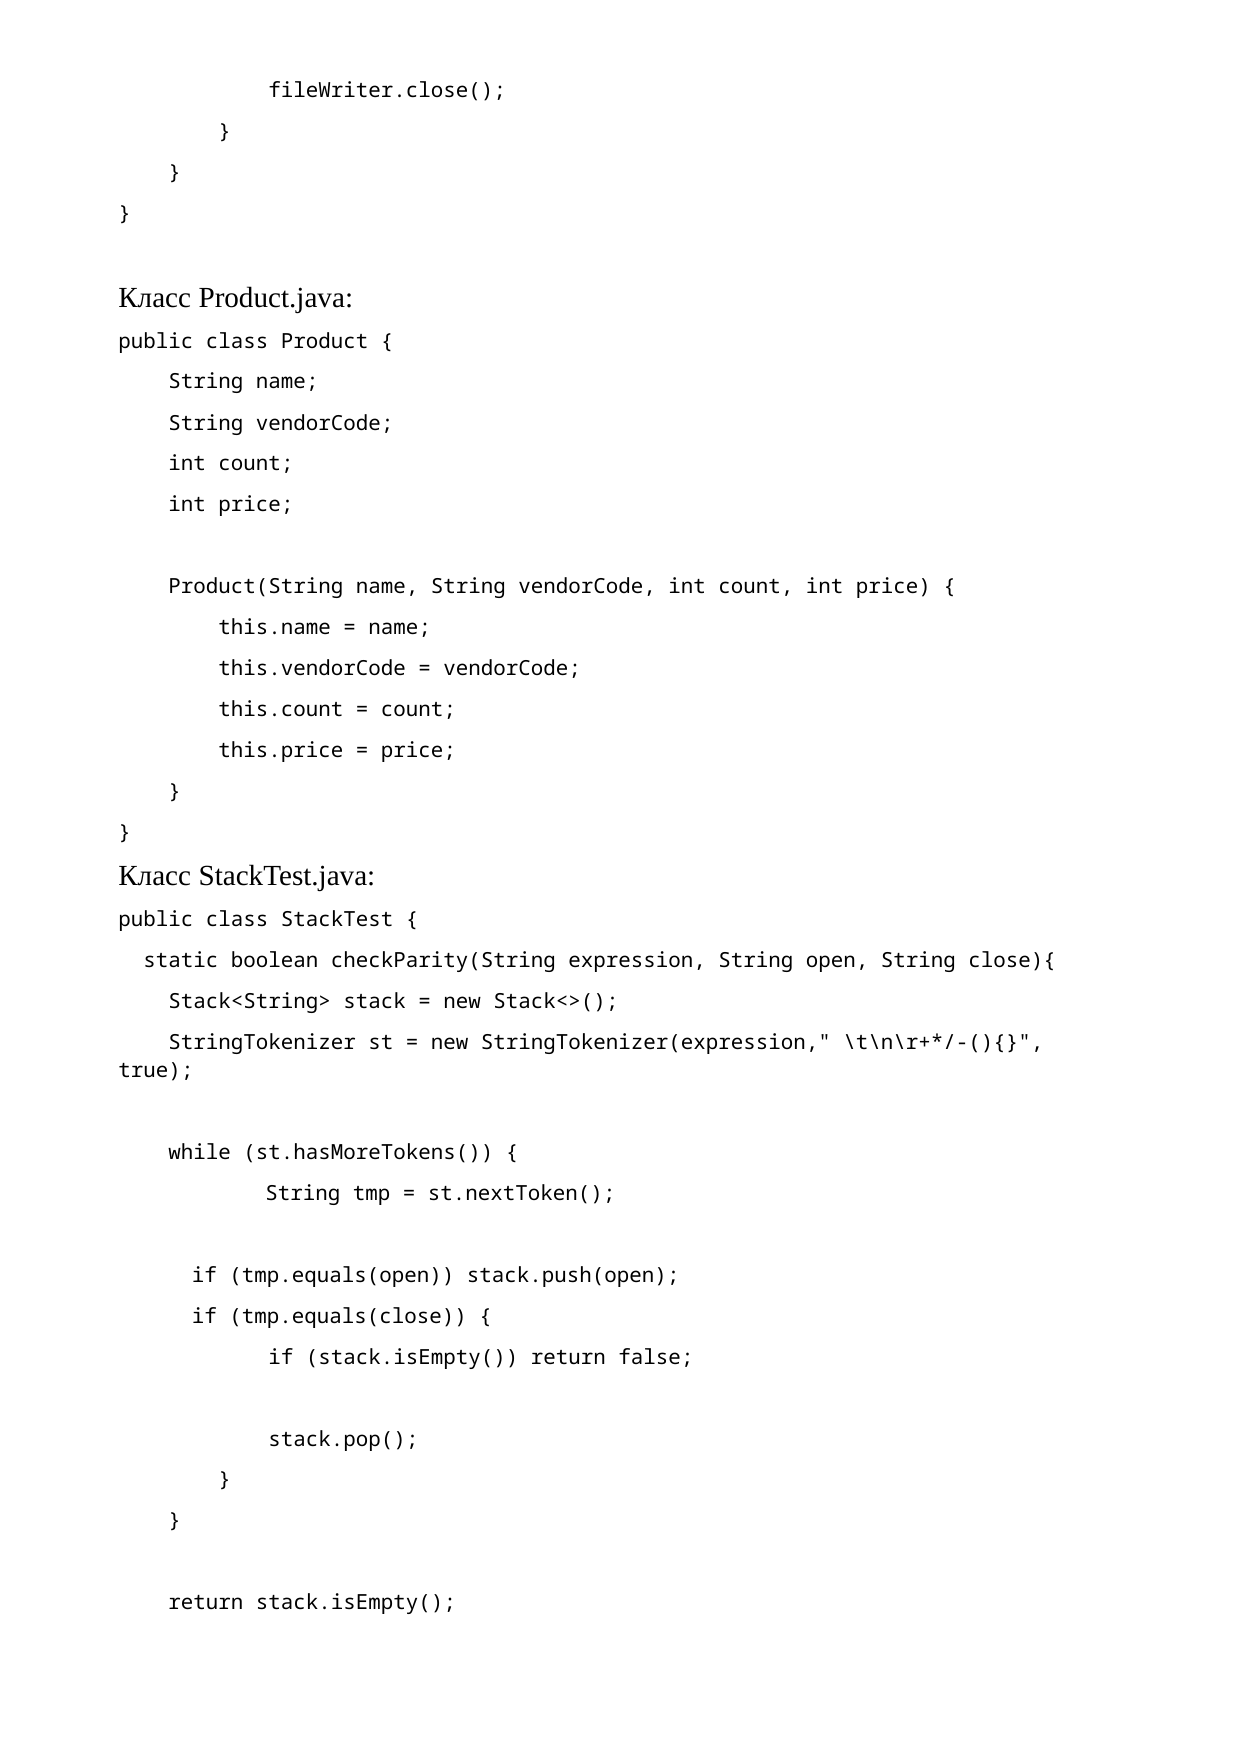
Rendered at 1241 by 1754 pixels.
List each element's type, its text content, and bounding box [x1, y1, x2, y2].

text if (stack.isEmpty()) return false; [118, 1342, 1122, 1370]
text } [118, 817, 1122, 845]
text int price; [118, 489, 1122, 518]
text static boolean checkParity(String expression, String open, String close){ [118, 945, 1122, 973]
text Класс StackTest.java: [118, 858, 1122, 891]
text } [118, 1464, 1122, 1493]
text } [118, 1506, 1122, 1534]
text StringTokenizer st = new StringTokenizer(expression," \t\n\r+*/-(){}", true); [118, 1027, 1122, 1084]
text String vendorCode; [118, 408, 1122, 436]
text public class StackTest { [118, 904, 1122, 932]
text } [118, 198, 1122, 226]
text String tmp = st.nextToken(); [118, 1178, 1122, 1206]
text } [118, 116, 1122, 144]
text String name; [118, 367, 1122, 395]
text int count; [118, 448, 1122, 477]
text public class Product { [118, 326, 1122, 354]
text while (st.hasMoreTokens()) { [118, 1137, 1122, 1166]
text } [118, 157, 1122, 185]
text this.price = price; [118, 735, 1122, 763]
text this.vendorCode = vendorCode; [118, 653, 1122, 682]
text if (tmp.equals(open)) stack.push(open); [118, 1260, 1122, 1288]
text Product(String name, String vendorCode, int count, int price) { [118, 571, 1122, 600]
text this.count = count; [118, 694, 1122, 723]
text } [118, 776, 1122, 804]
text if (tmp.equals(close)) { [118, 1301, 1122, 1329]
text return stack.isEmpty(); [118, 1587, 1122, 1616]
text this.name = name; [118, 612, 1122, 641]
text stack.pop(); [118, 1424, 1122, 1452]
text Stack<String> stack = new Stack<>(); [118, 986, 1122, 1014]
text fileWriter.close(); [118, 75, 1122, 103]
text Класс Product.java: [118, 280, 1122, 313]
